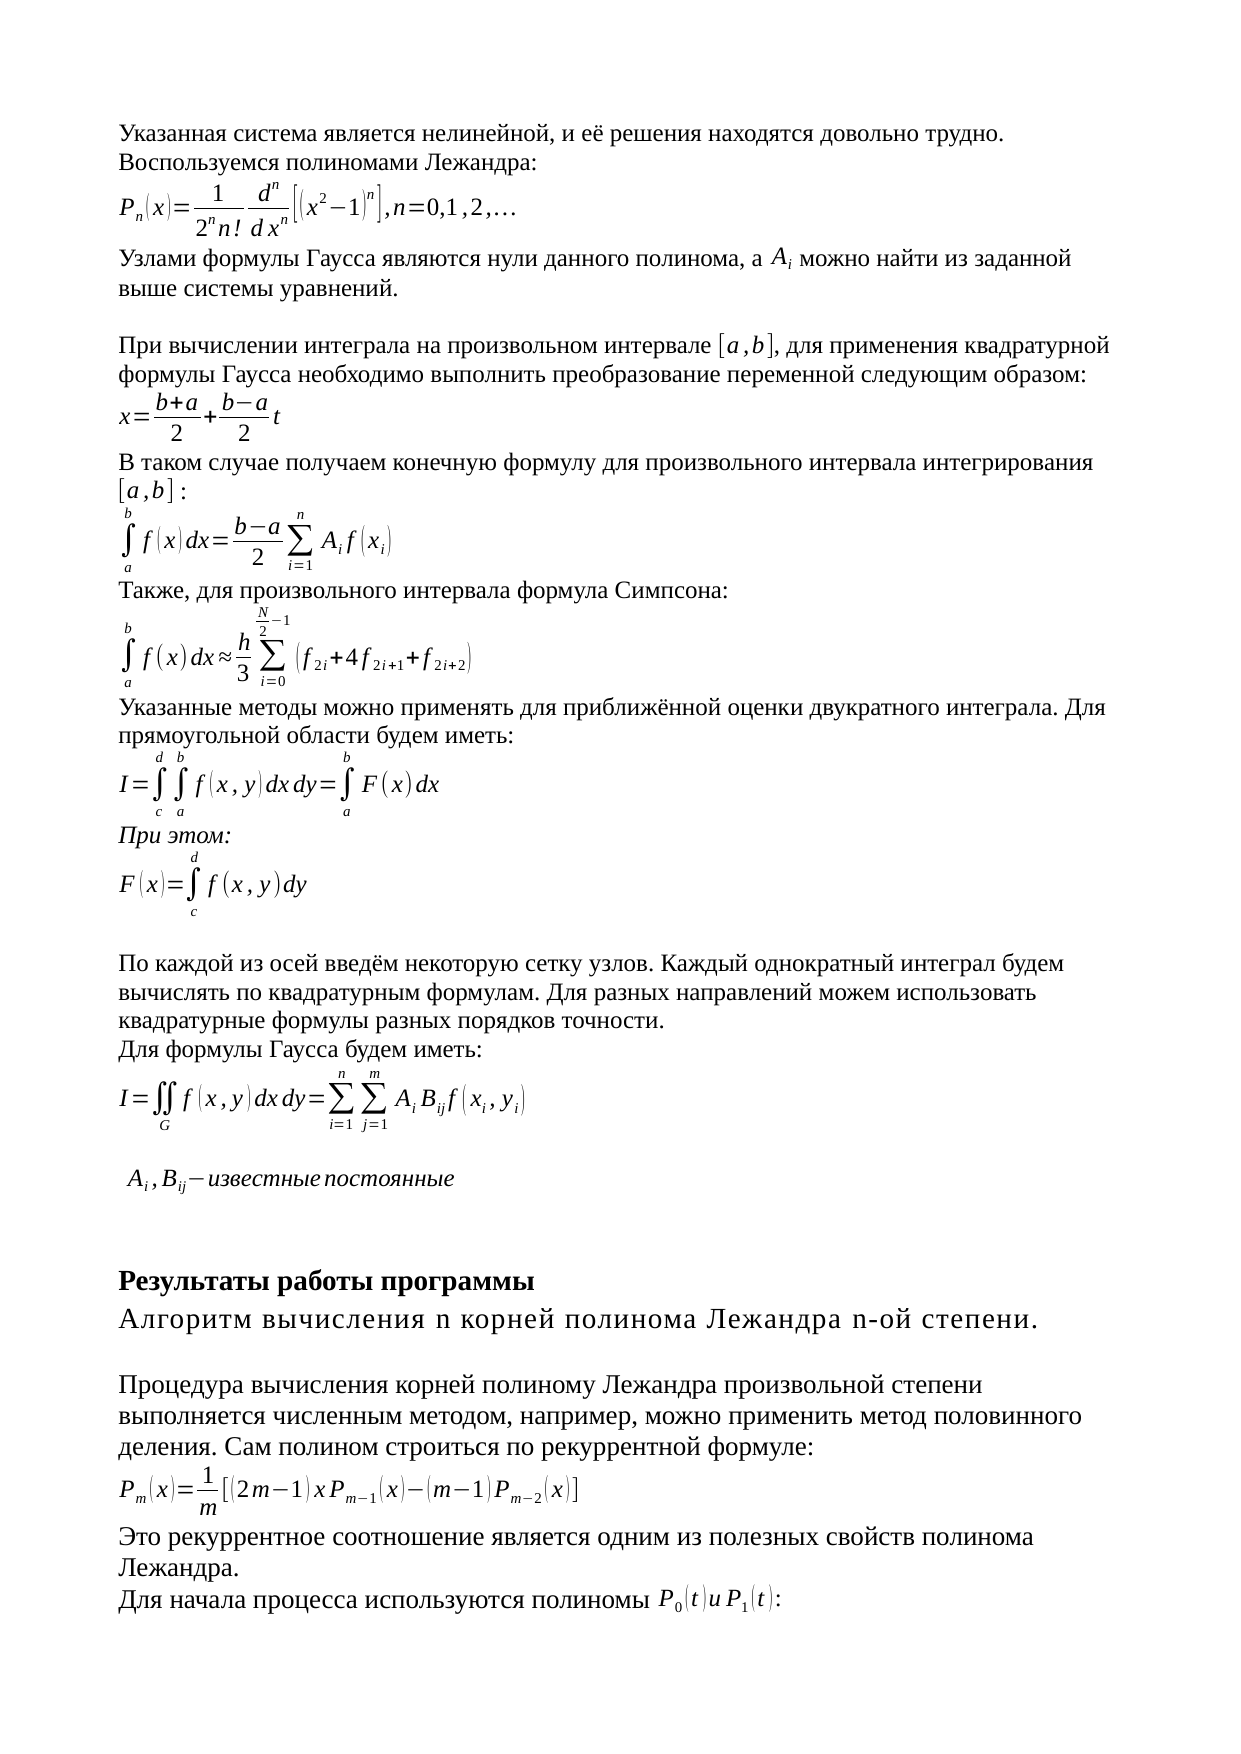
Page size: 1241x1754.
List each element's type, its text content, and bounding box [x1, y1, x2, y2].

text Для формулы Гаусса будем иметь: [118, 1034, 1122, 1063]
text Указанные методы можно применять для приближённой оценки двукратного интеграла. Для прямоугольной области будем иметь: [118, 692, 1122, 749]
text Указанная система является нелинейной, и её решения находятся довольно трудно. Воспользуемся полиномами Лежандра: [118, 118, 1122, 176]
text При вычислении интеграла на произвольном интервале , для применения квадратурной формулы Гаусса необходимо выполнить преобразование переменной следующим образом: [118, 331, 1122, 388]
text Это рекуррентное соотношение является одним из полезных свойств полинома Лежандра. [118, 1520, 1122, 1583]
text При этом: [118, 820, 1122, 848]
text Узлами формулы Гаусса являются нули данного полинома, а можно найти из заданной выше системы уравнений. [118, 242, 1122, 302]
text По каждой из осей введём некоторую сетку узлов. Каждый однократный интеграл будем вычислять по квадратурным формулам. Для разных направлений можем использовать квадратурные формулы разных порядков точности. [118, 948, 1122, 1034]
text В таком случае получаем конечную формулу для произвольного интервала интегрирования : [118, 447, 1122, 504]
text Процедура вычисления корней полиному Лежандра произвольной степени выполняется численным методом, например, можно применить метод половинного деления. Сам полином строиться по рекуррентной формуле: [118, 1368, 1122, 1461]
text Также, для произвольного интервала формула Симпсона: [118, 575, 1122, 604]
text Результаты работы программы [118, 1263, 1122, 1297]
text Для начала процесса используются полиномы [118, 1583, 1122, 1615]
subtitle Алгоритм вычисления n корней полинома Лежандра n-ой степени. [118, 1301, 1122, 1334]
